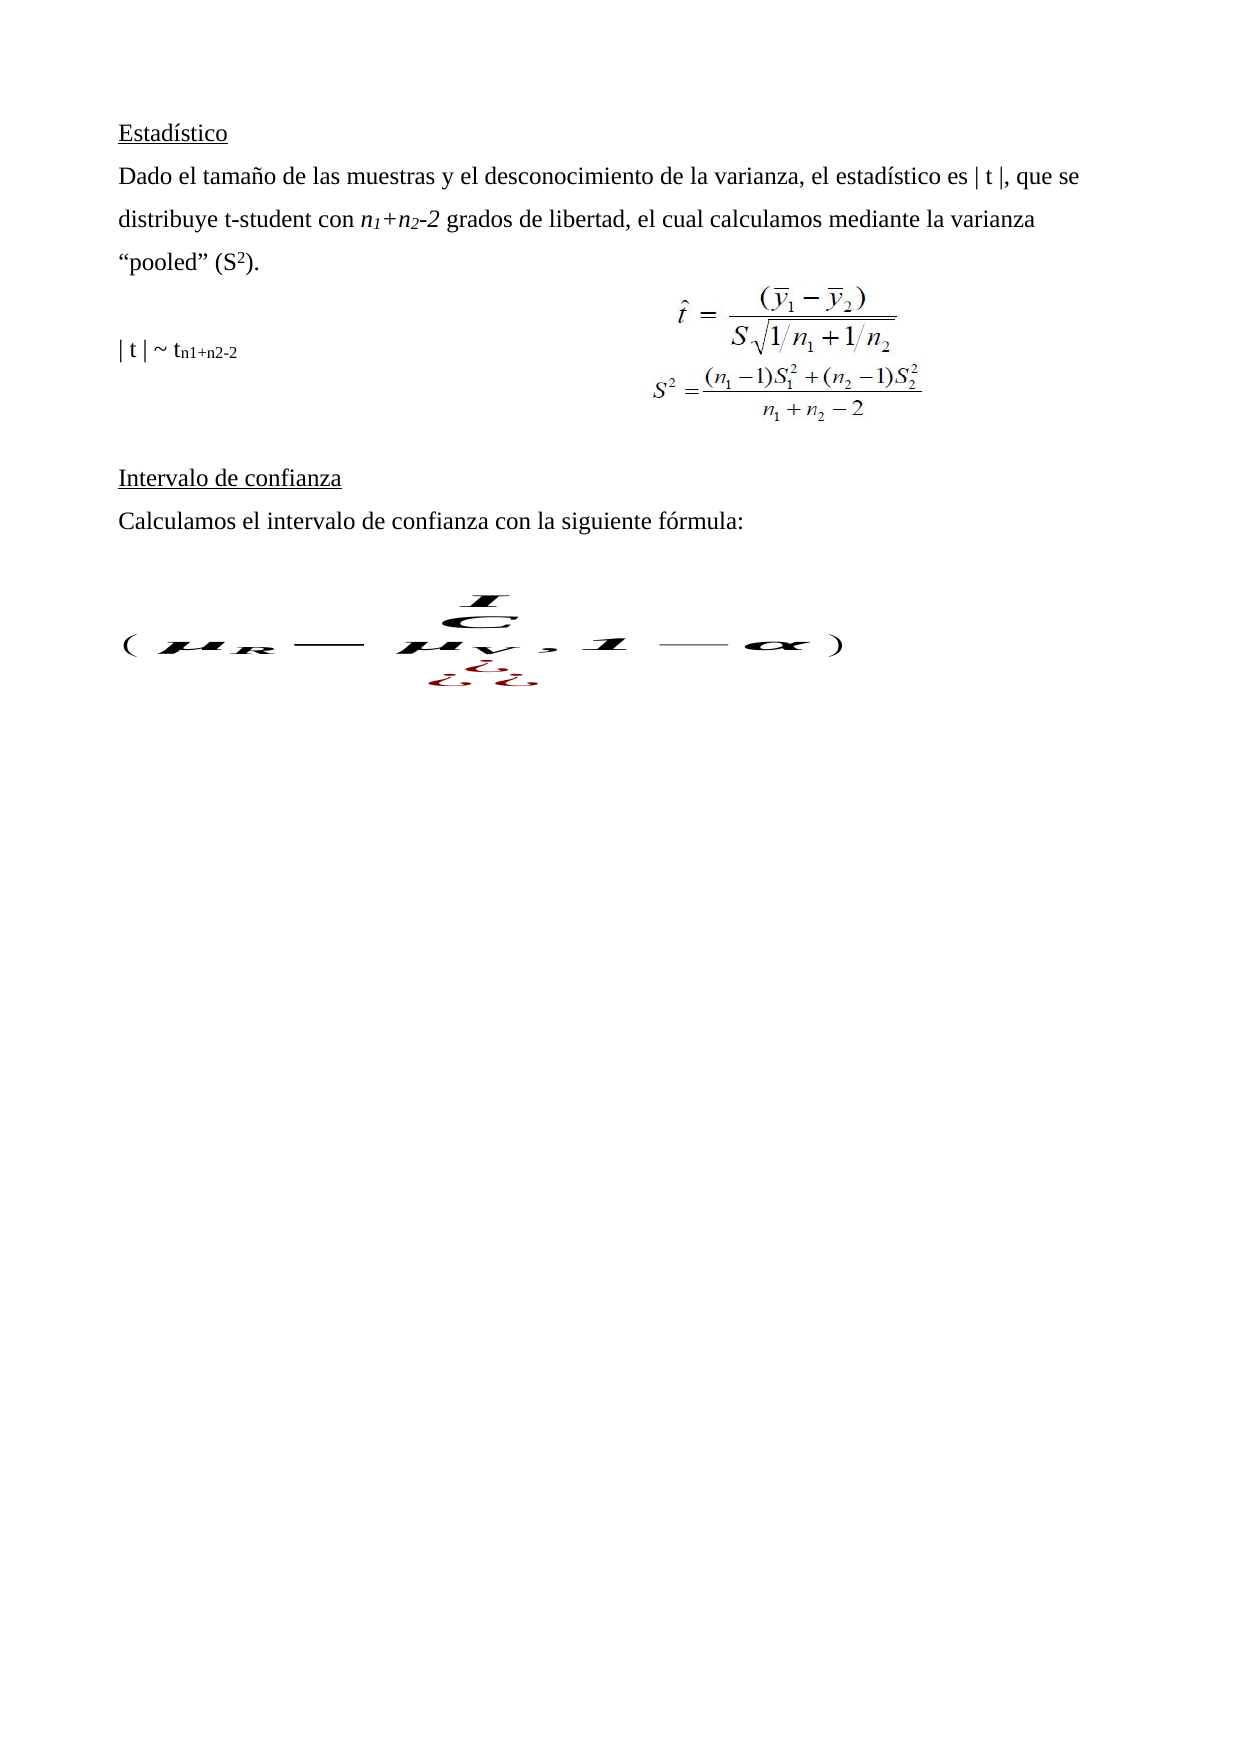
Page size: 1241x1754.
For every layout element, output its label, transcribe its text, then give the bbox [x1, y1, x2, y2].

list Estadístico [118, 118, 1122, 147]
picture [644, 285, 930, 423]
list Calculamos el intervalo de confianza con la siguiente fórmula: [118, 506, 1122, 535]
list [930, 334, 1122, 362]
list Dado el tamaño de las muestras y el desconocimiento de la varianza, el estadístico es | t |, que se distribuye t-student con n1+n2-2 grados de libertad, el cual calculamos mediante la varianza “pooled” (S2). [118, 161, 1122, 276]
list | t | ~ tn1+n2-2 [118, 334, 644, 362]
list Intervalo de confianza [118, 463, 1122, 492]
